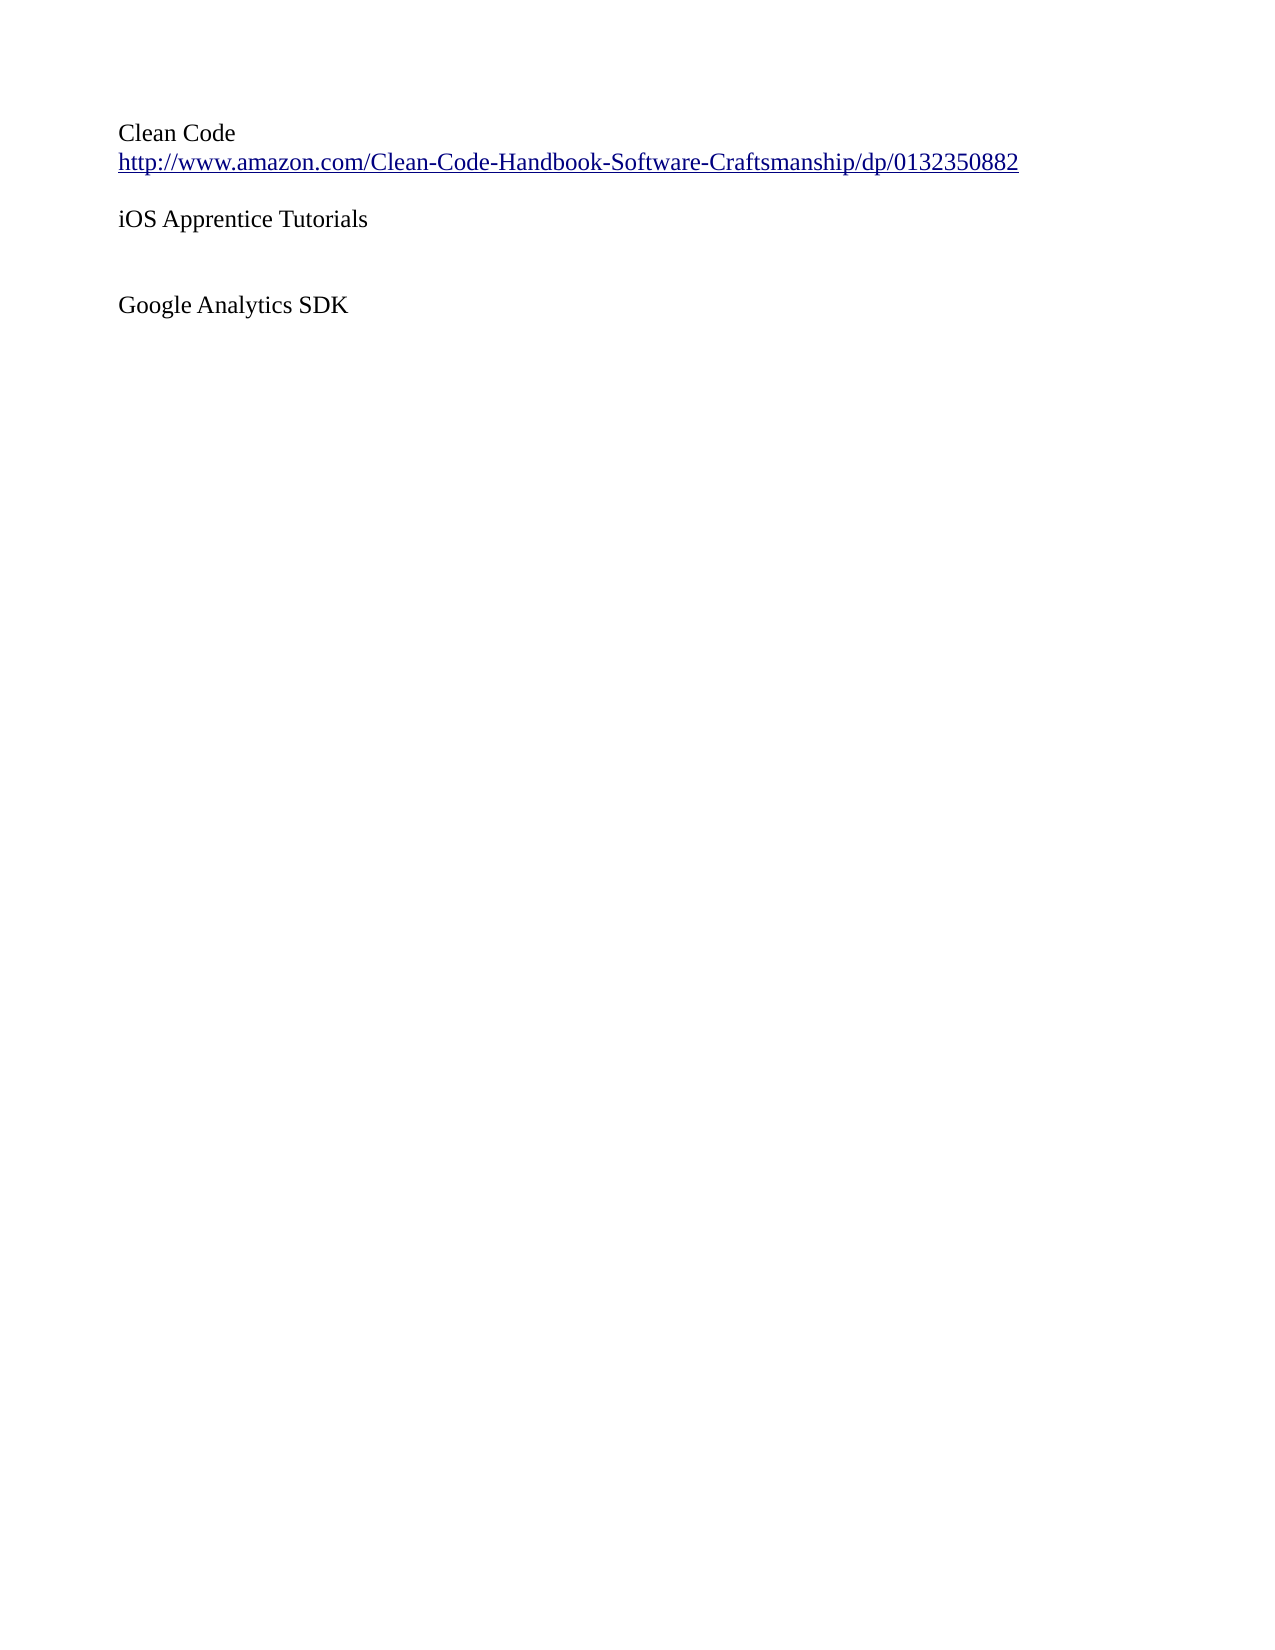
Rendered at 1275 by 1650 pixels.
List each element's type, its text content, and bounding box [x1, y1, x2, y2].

text Google Analytics SDK [118, 291, 1157, 319]
text iOS Apprentice Tutorials [118, 204, 1157, 233]
text Clean Code [118, 118, 1157, 147]
text http://www.amazon.com/Clean-Code-Handbook-Software-Craftsmanship/dp/0132350882 [118, 147, 1157, 176]
